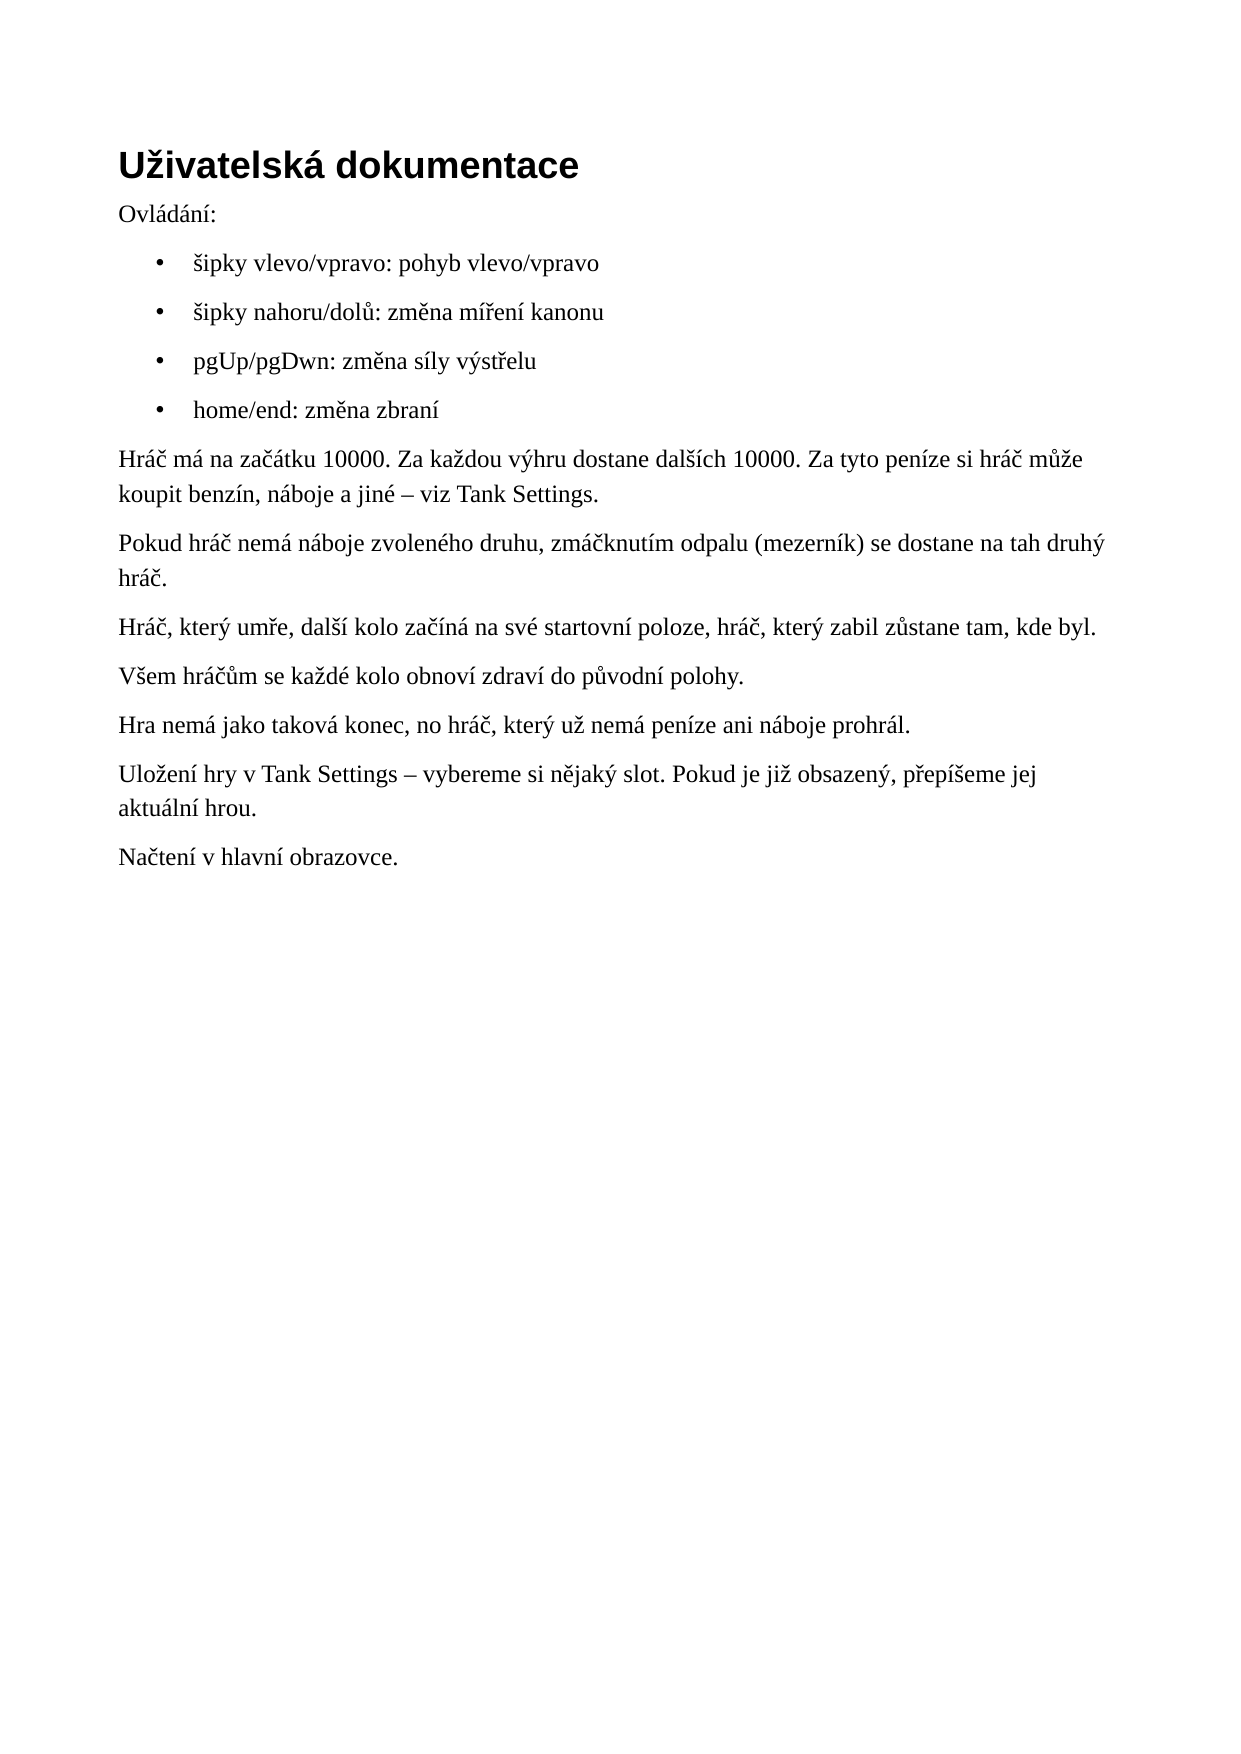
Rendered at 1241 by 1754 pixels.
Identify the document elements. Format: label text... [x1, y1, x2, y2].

list pgUp/pgDwn: změna síly výstřelu [156, 346, 1122, 375]
list šipky nahoru/dolů: změna míření kanonu [156, 297, 1122, 326]
text Hráč má na začátku 10000. Za každou výhru dostane dalších 10000. Za tyto peníze si hráč může koupit benzín, náboje a jiné – viz Tank Settings. [118, 444, 1122, 508]
text Všem hráčům se každé kolo obnoví zdraví do původní polohy. [118, 661, 1122, 689]
text Hra nemá jako taková konec, no hráč, který už nemá peníze ani náboje prohrál. [118, 710, 1122, 738]
text Hráč, který umře, další kolo začíná na své startovní poloze, hráč, který zabil zůstane tam, kde byl. [118, 612, 1122, 640]
text Ovládání: [118, 199, 1122, 228]
text Uložení hry v Tank Settings – vybereme si nějaký slot. Pokud je již obsazený, přepíšeme jej aktuální hrou. [118, 759, 1122, 822]
text Pokud hráč nemá náboje zvoleného druhu, zmáčknutím odpalu (mezerník) se dostane na tah druhý hráč. [118, 528, 1122, 591]
list home/end: změna zbraní [156, 396, 1122, 424]
list šipky vlevo/vpravo: pohyb vlevo/vpravo [156, 248, 1122, 277]
subtitle Uživatelská dokumentace [118, 143, 1122, 187]
text Načtení v hlavní obrazovce. [118, 842, 1122, 871]
